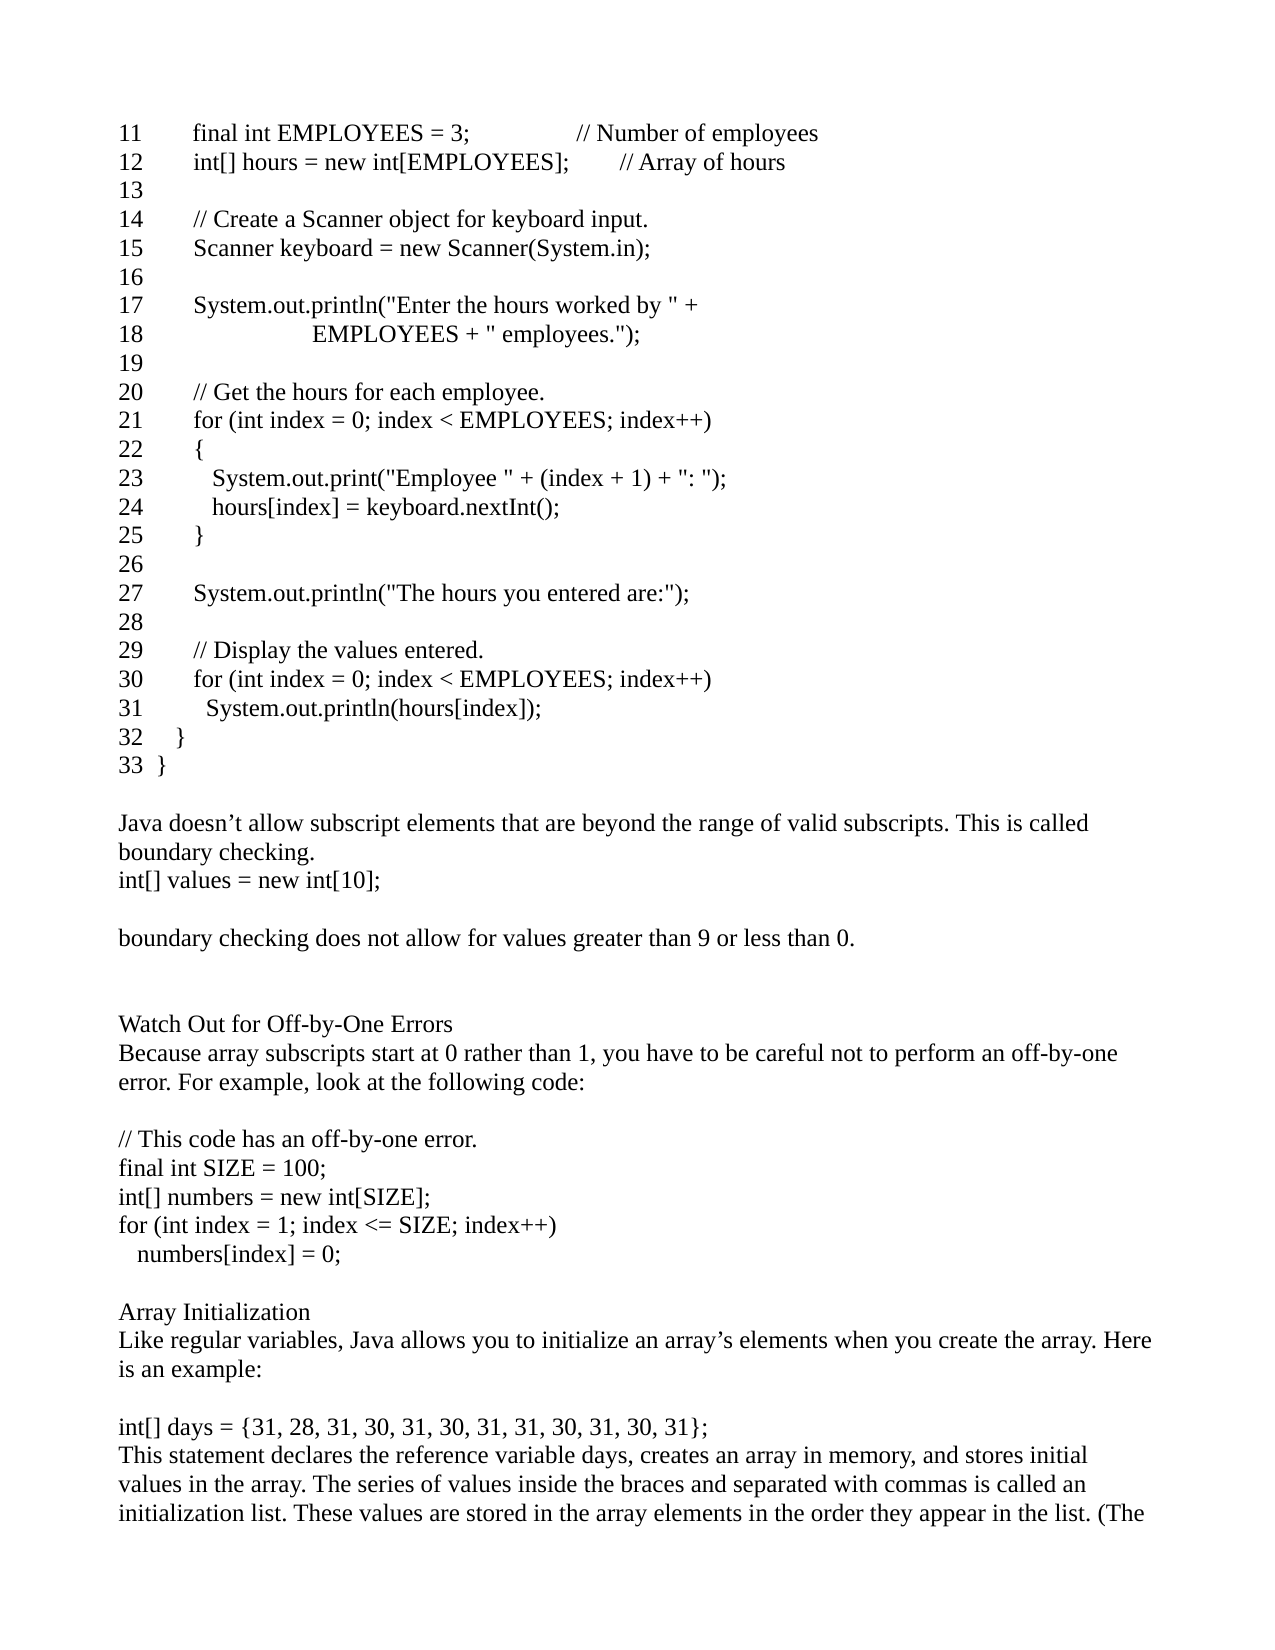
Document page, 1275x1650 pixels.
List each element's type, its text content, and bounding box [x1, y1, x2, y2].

text // This code has an off-by-one error. [118, 1124, 1157, 1153]
text 18 EMPLOYEES + " employees."); [118, 319, 1157, 348]
text 26 [118, 549, 1157, 578]
text 16 [118, 262, 1157, 291]
text Like regular variables, Java allows you to initialize an array’s elements when you create the array. Here is an example: [118, 1326, 1157, 1383]
text Watch Out for Off-by-One Errors [118, 1009, 1157, 1038]
text 32 } [118, 722, 1157, 751]
text 33 } [118, 751, 1157, 779]
text 25 } [118, 521, 1157, 549]
text 22 { [118, 434, 1157, 463]
text 27 System.out.println("The hours you entered are:"); [118, 578, 1157, 607]
text 24 hours[index] = keyboard.nextInt(); [118, 492, 1157, 521]
text int[] values = new int[10]; [118, 866, 1157, 894]
text Because array subscripts start at 0 rather than 1, you have to be careful not to perform an off-by-one error. For example, look at the following code: [118, 1038, 1157, 1096]
text for (int index = 1; index <= SIZE; index++) [118, 1211, 1157, 1239]
text int[] numbers = new int[SIZE]; [118, 1182, 1157, 1211]
text 23 System.out.print("Employee " + (index + 1) + ": "); [118, 463, 1157, 492]
text 20 // Get the hours for each employee. [118, 377, 1157, 406]
text This statement declares the reference variable days, creates an array in memory, and stores initial values in the array. The series of values inside the braces and separated with commas is called an initialization list. These values are stored in the array elements in the order they appear in the list. (The [118, 1441, 1157, 1527]
text 30 for (int index = 0; index < EMPLOYEES; index++) [118, 664, 1157, 693]
text Java doesn’t allow subscript elements that are beyond the range of valid subscripts. This is called boundary checking. [118, 808, 1157, 866]
text 28 [118, 607, 1157, 636]
text final int SIZE = 100; [118, 1153, 1157, 1182]
text 31 System.out.println(hours[index]); [118, 693, 1157, 722]
text Array Initialization [118, 1297, 1157, 1326]
text 15 Scanner keyboard = new Scanner(System.in); [118, 233, 1157, 262]
text 12 int[] hours = new int[EMPLOYEES]; // Array of hours [118, 147, 1157, 176]
text 21 for (int index = 0; index < EMPLOYEES; index++) [118, 406, 1157, 434]
text 19 [118, 348, 1157, 377]
text 13 [118, 176, 1157, 204]
text boundary checking does not allow for values greater than 9 or less than 0. [118, 923, 1157, 952]
text 14 // Create a Scanner object for keyboard input. [118, 204, 1157, 233]
text numbers[index] = 0; [118, 1239, 1157, 1268]
text 17 System.out.println("Enter the hours worked by " + [118, 291, 1157, 319]
text int[] days = {31, 28, 31, 30, 31, 30, 31, 31, 30, 31, 30, 31}; [118, 1412, 1157, 1441]
text 29 // Display the values entered. [118, 636, 1157, 664]
text 11 final int EMPLOYEES = 3; // Number of employees [118, 118, 1157, 147]
